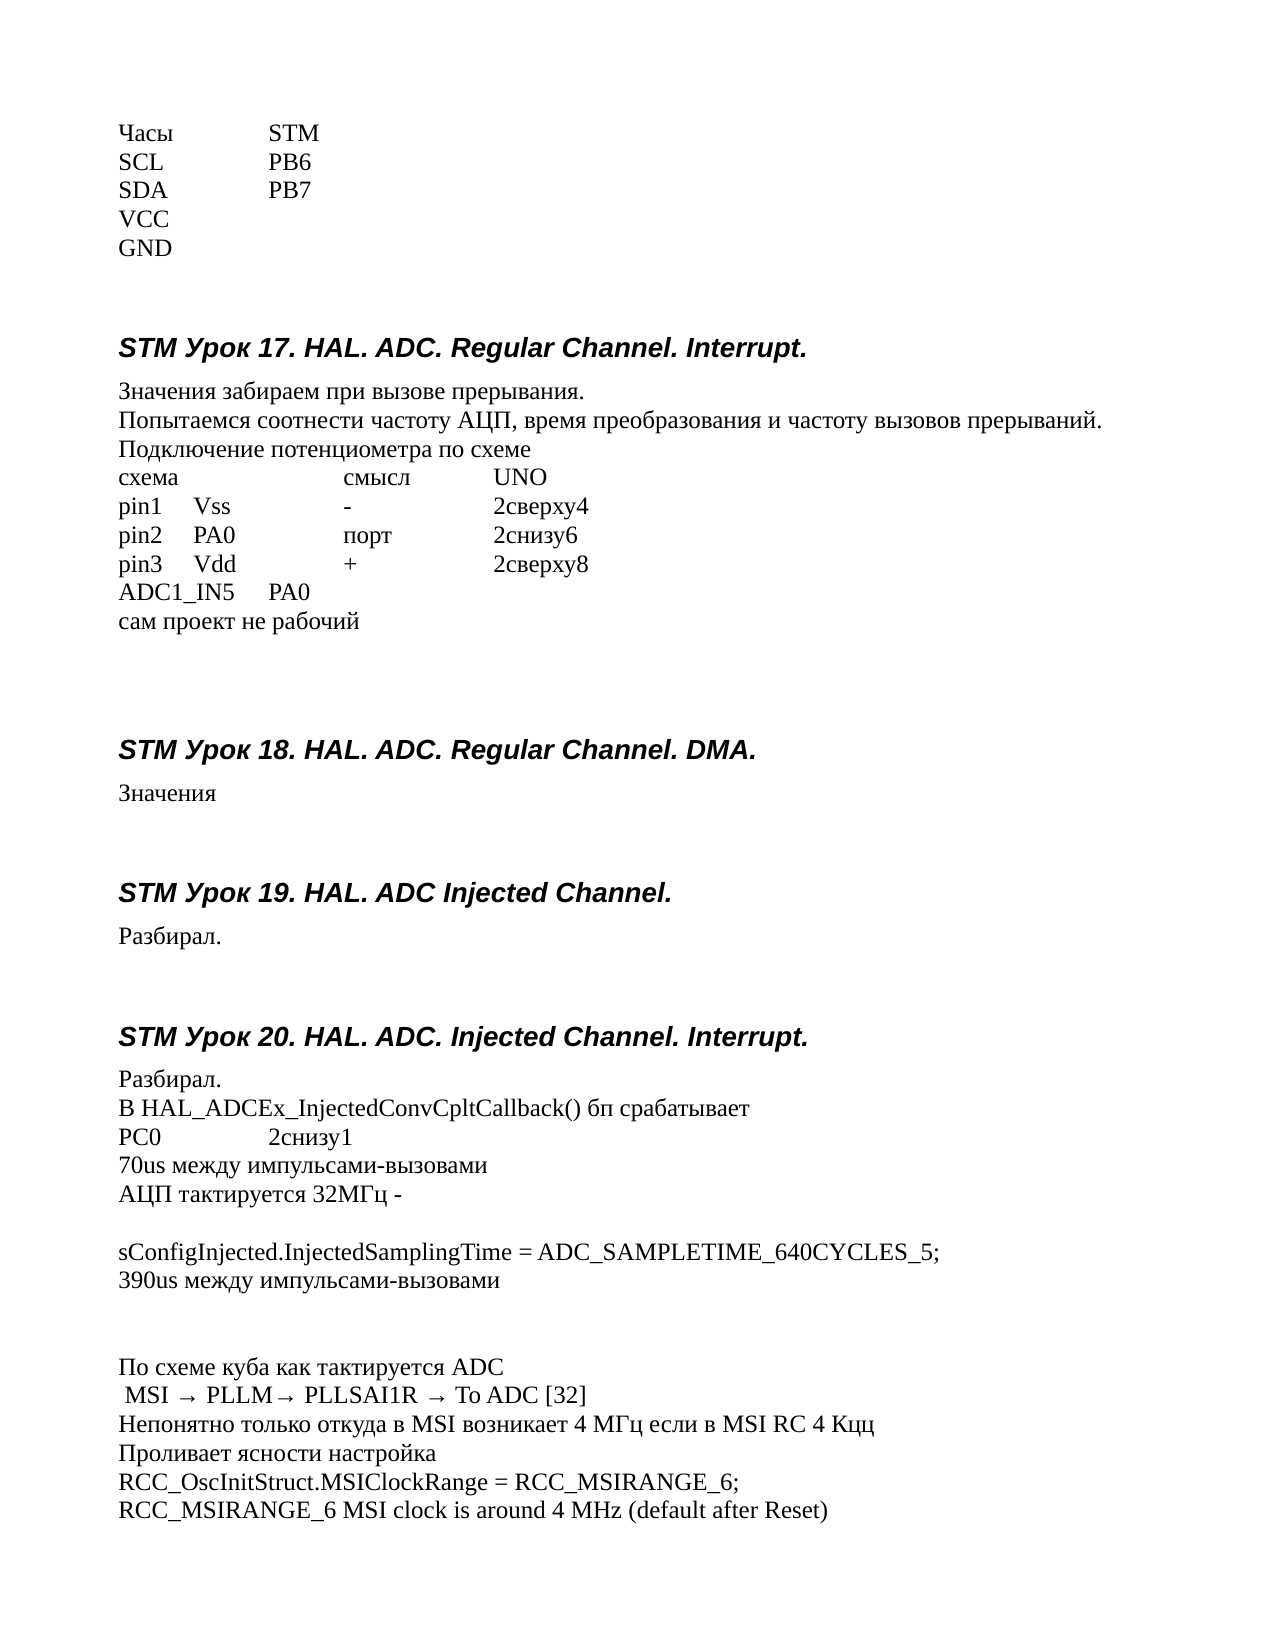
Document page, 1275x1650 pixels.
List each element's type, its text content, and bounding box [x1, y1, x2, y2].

text Непонятно только откуда в MSI возникает 4 МГц если в MSI RC 4 Кцц [118, 1409, 1157, 1438]
text pin1 Vss - 2сверху4 [118, 491, 1157, 520]
text VCC [118, 204, 1157, 233]
text сам проект не рабочий [118, 606, 1157, 635]
text Разбирал. [118, 921, 1157, 950]
subtitle STM Урок 19. HAL. ADC Injected Channel. [118, 877, 1157, 909]
text схема смысл UNO [118, 462, 1157, 491]
text pin3 Vdd + 2сверху8 [118, 549, 1157, 577]
text Разбирал. [118, 1064, 1157, 1093]
text Проливает ясности настройка [118, 1438, 1157, 1467]
text 390us между импульсами-вызовами [118, 1266, 1157, 1294]
text sConfigInjected.InjectedSamplingTime = ADC_SAMPLETIME_640CYCLES_5; [118, 1237, 1157, 1266]
text По схеме куба как тактируется ADC [118, 1352, 1157, 1381]
text АЦП тактируется 32МГц - [118, 1179, 1157, 1208]
text RCC_MSIRANGE_6 MSI clock is around 4 MHz (default after Reset) [118, 1496, 1157, 1524]
text MSI → PLLM→ PLLSAI1R → To ADC [32] [118, 1381, 1157, 1409]
text В HAL_ADCEx_InjectedConvCpltCallback() бп срабатывает [118, 1093, 1157, 1122]
text 70us между импульсами-вызовами [118, 1151, 1157, 1179]
text GND [118, 233, 1157, 262]
text Значения забираем при вызове прерывания. [118, 376, 1157, 405]
subtitle STM Урок 18. HAL. ADC. Regular Channel. DMA. [118, 734, 1157, 766]
text ADC1_IN5 PA0 [118, 577, 1157, 606]
text SDA PB7 [118, 176, 1157, 204]
text PC0 2снизу1 [118, 1122, 1157, 1151]
subtitle STM Урок 20. HAL. ADC. Injected Channel. Interrupt. [118, 1020, 1157, 1052]
text Значения [118, 778, 1157, 807]
text Подключение потенциометра по схеме [118, 434, 1157, 462]
text RCC_OscInitStruct.MSIClockRange = RCC_MSIRANGE_6; [118, 1467, 1157, 1496]
text Часы STM [118, 118, 1157, 147]
text pin2 PA0 порт 2снизу6 [118, 520, 1157, 549]
subtitle STM Урок 17. HAL. ADC. Regular Channel. Interrupt. [118, 332, 1157, 364]
text SCL PB6 [118, 147, 1157, 176]
text Попытаемся соотнести частоту АЦП, время преобразования и частоту вызовов прерываний. [118, 405, 1157, 434]
